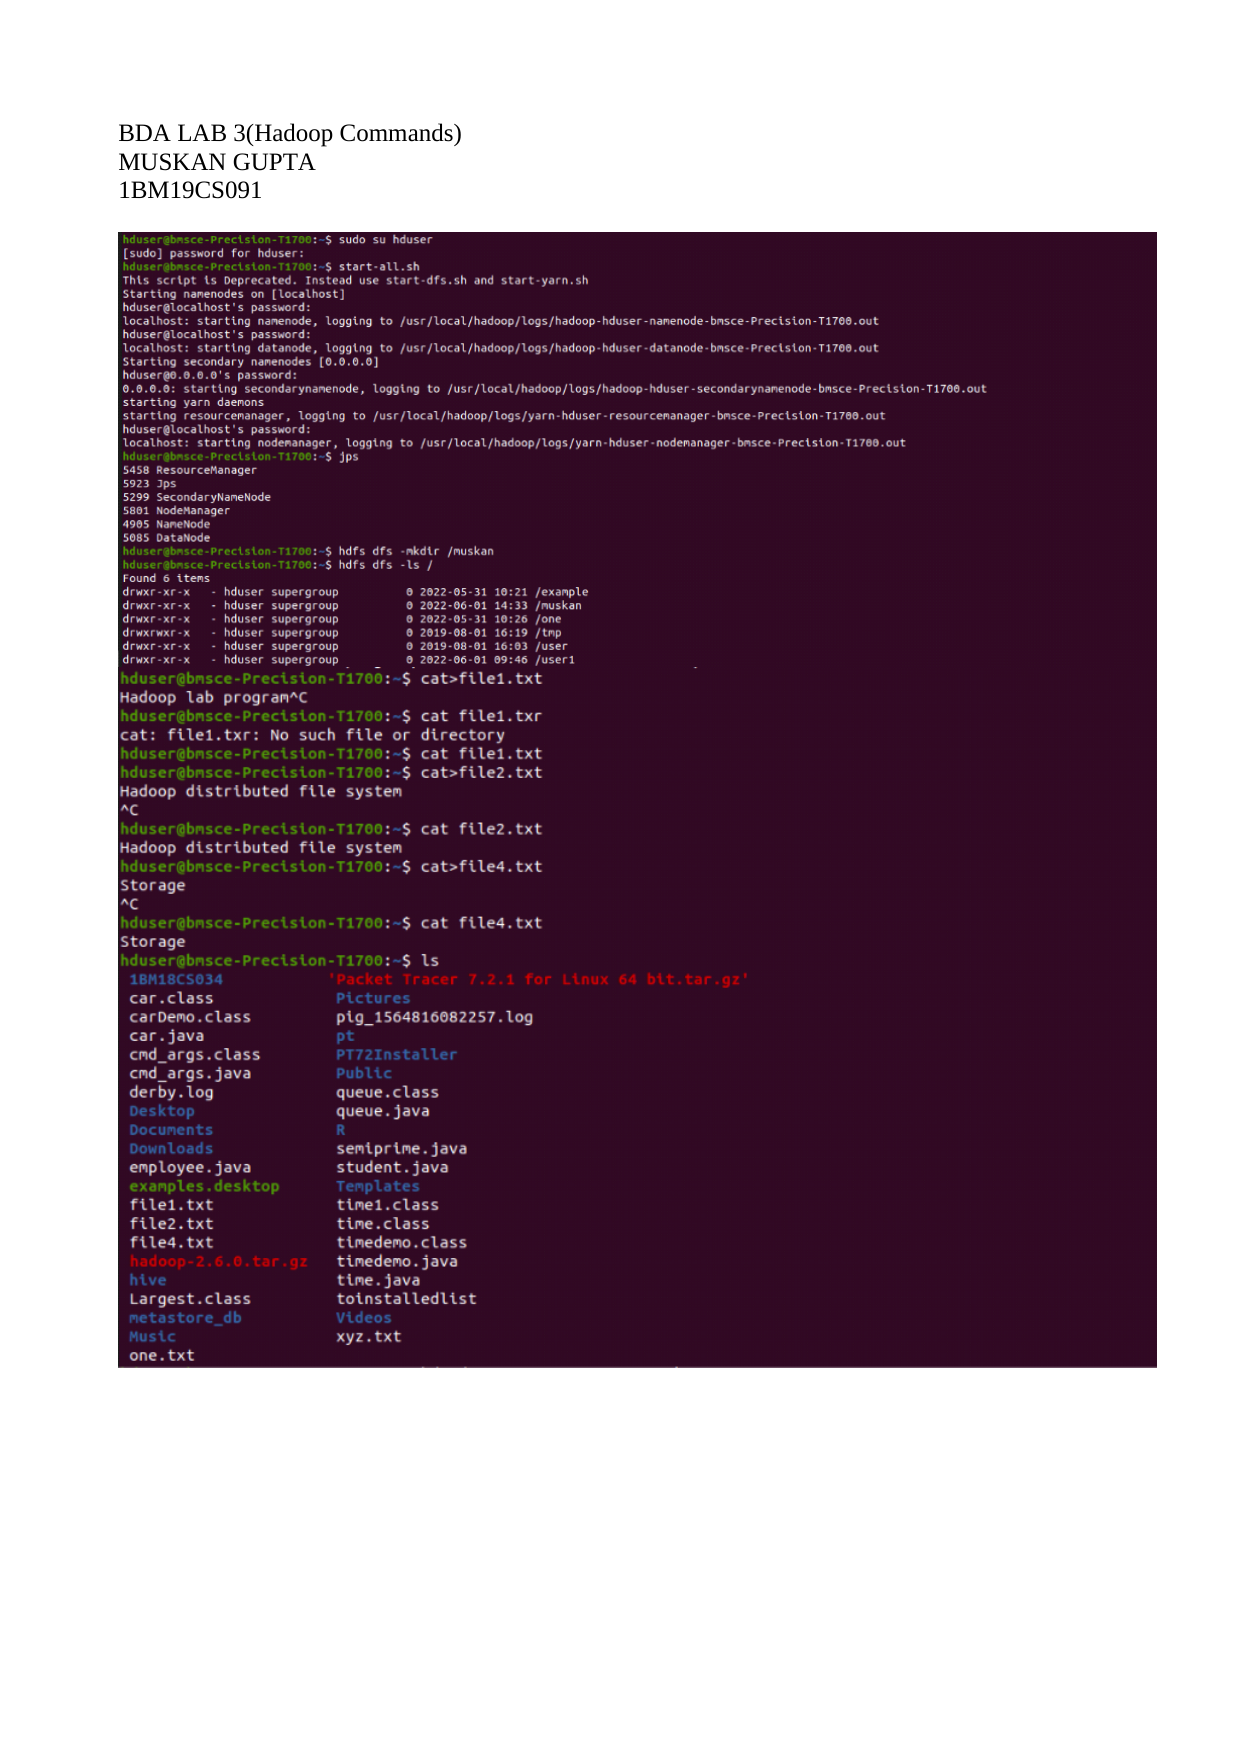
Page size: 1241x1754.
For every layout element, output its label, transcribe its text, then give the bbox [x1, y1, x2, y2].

text MUSKAN GUPTA [118, 147, 1122, 176]
text BDA LAB 3(Hadoop Commands) [118, 118, 1122, 147]
text 1BM19CS091 [118, 176, 1122, 204]
